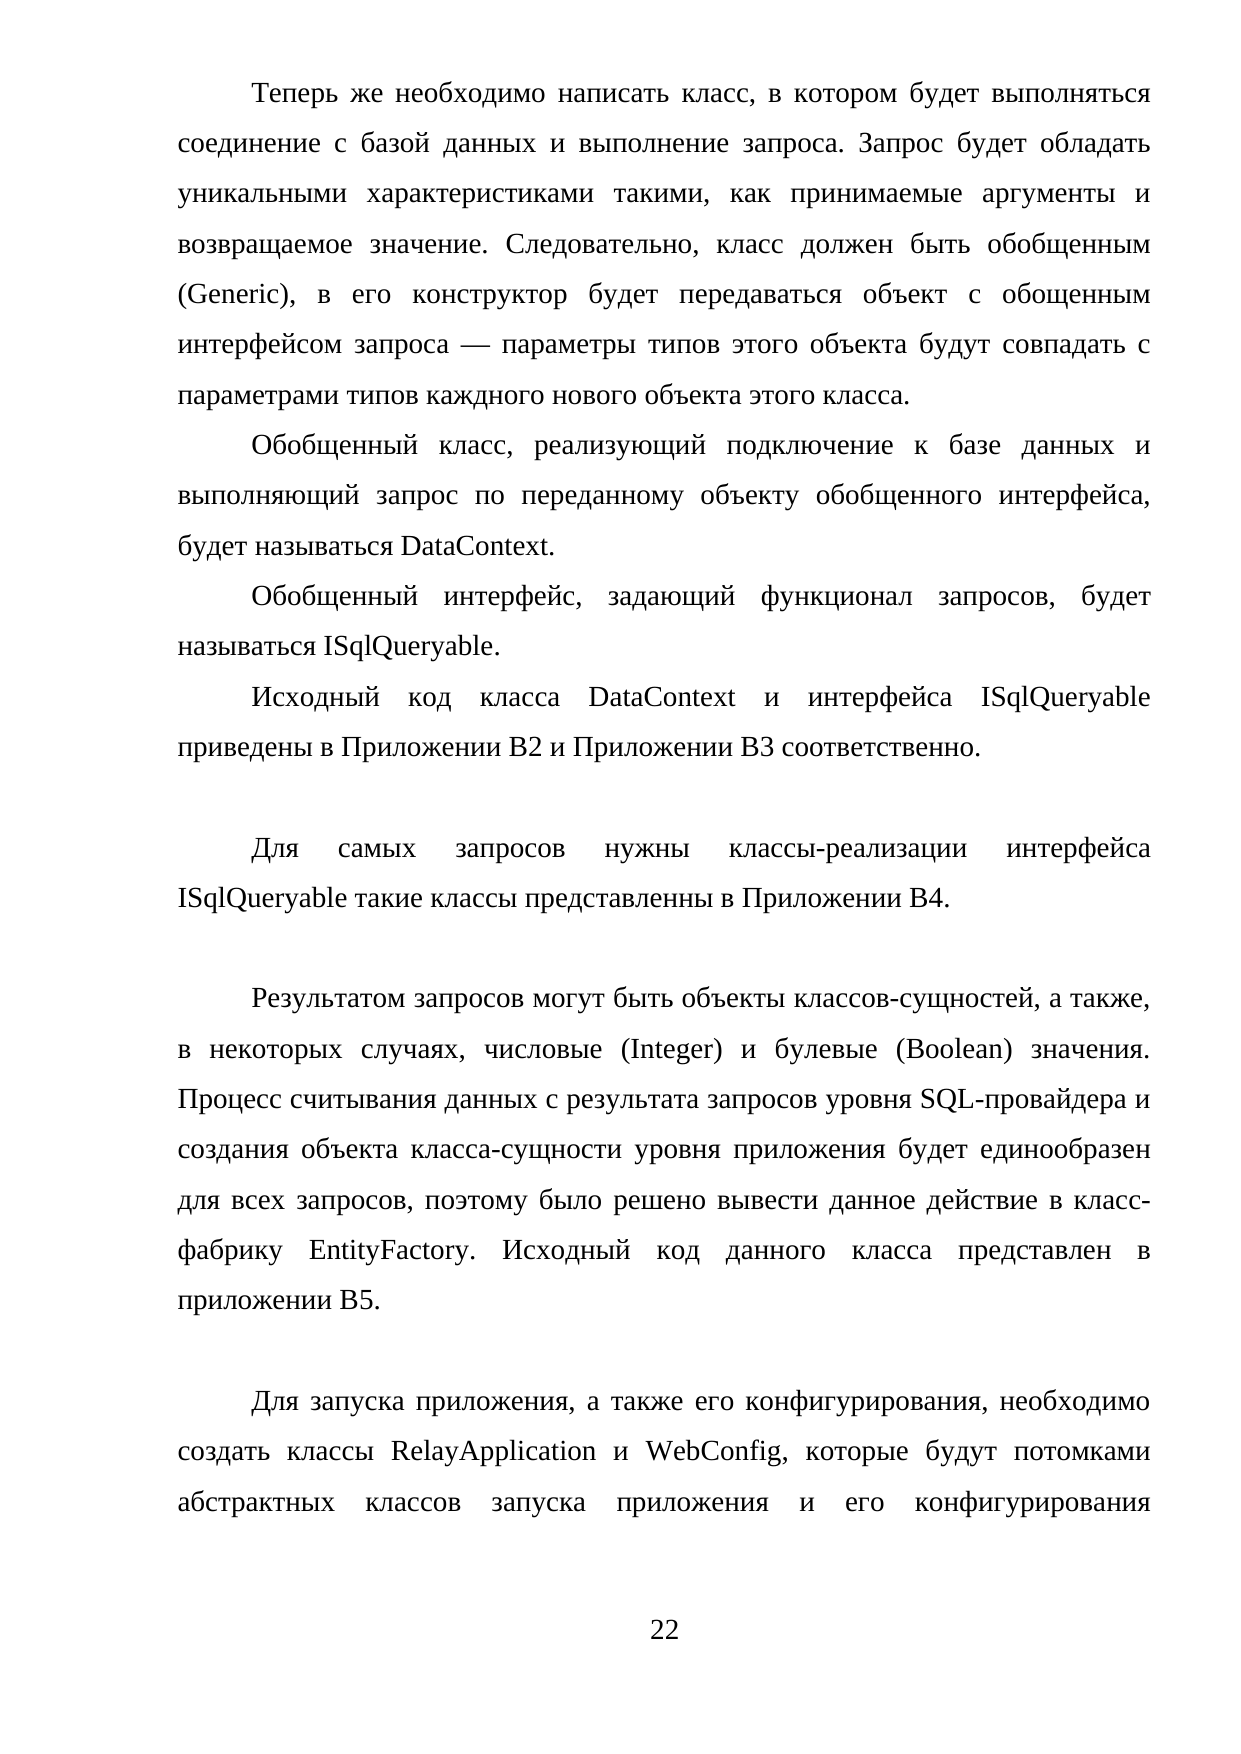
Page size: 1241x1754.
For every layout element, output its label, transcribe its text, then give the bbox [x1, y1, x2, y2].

text Обобщенный интерфейс, задающий функционал запросов, будет называться ISqlQueryable. [177, 578, 1152, 662]
text Обобщенный класс, реализующий подключение к базе данных и выполняющий запрос по переданному объекту обобщенного интерфейса, будет называться DataContext. [177, 427, 1152, 561]
text Исходный код класса DataContext и интерфейса ISqlQueryable приведены в Приложении B2 и Приложении B3 соответственно. [177, 679, 1152, 763]
text Для самых запросов нужны классы-реализации интерфейса ISqlQueryable такие классы представленны в Приложении B4. [177, 830, 1152, 913]
text Результатом запросов могут быть объекты классов-сущностей, а также, в некоторых случаях, числовые (Integer) и булевые (Boolean) значения. Процесс считывания данных с результата запросов уровня SQL-провайдера и создания объекта класса-сущности уровня приложения будет единообразен для всех запросов, поэтому было решено вывести данное действие в класс-фабрику EntityFactory. Исходный код данного класса представлен в приложении B5. [177, 981, 1152, 1316]
text Для запуска приложения, а также его конфигурирования, необходимо создать классы RelayApplication и WebConfig, которые будут потомками абстрактных классов запуска приложения и его конфигурирования [177, 1383, 1152, 1517]
text Теперь же необходимо написать класс, в котором будет выполняться соединение с базой данных и выполнение запроса. Запрос будет обладать уникальными характеристиками такими, как принимаемые аргументы и возвращаемое значение. Следовательно, класс должен быть обобщенным (Generic), в его конструктор будет передаваться объект с обощенным интерфейсом запроса — параметры типов этого объекта будут совпадать с параметрами типов каждного нового объекта этого класса. [177, 75, 1152, 410]
